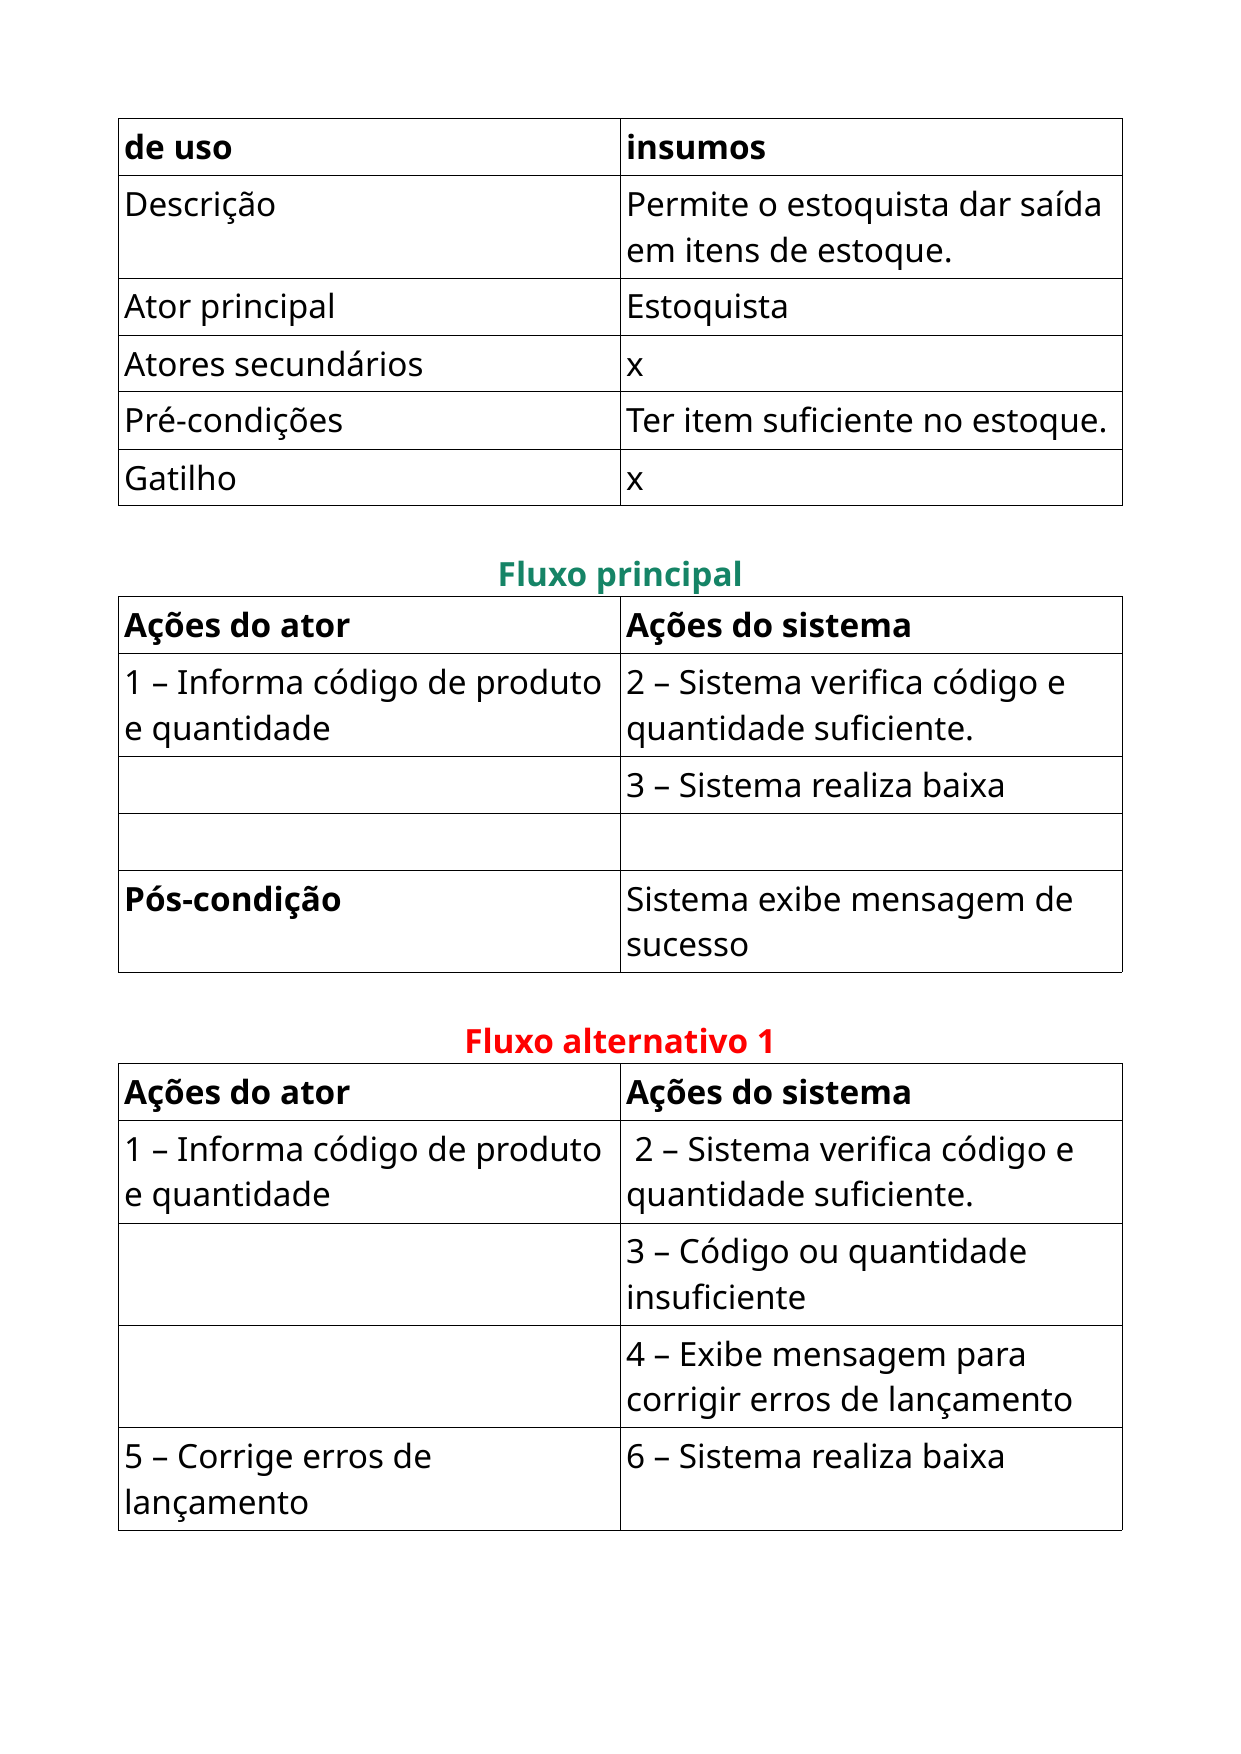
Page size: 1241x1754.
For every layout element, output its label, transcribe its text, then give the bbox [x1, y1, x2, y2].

table_cell Sistema exibe mensagem de sucesso [621, 871, 1122, 972]
table_cell Gatilho [119, 450, 620, 505]
table_header Ações do ator [119, 597, 620, 653]
table_cell 1 – Informa código de produto e quantidade [119, 1121, 620, 1222]
table_cell [119, 1224, 620, 1325]
table_cell [119, 757, 620, 813]
table_cell 3 – Sistema realiza baixa [621, 757, 1122, 813]
table_cell 4 – Exibe mensagem para corrigir erros de lançamento [621, 1326, 1122, 1427]
table_header de uso [119, 119, 620, 175]
table_cell [119, 814, 620, 870]
table_cell [621, 814, 1122, 870]
table_cell Atores secundários [119, 336, 620, 391]
table_cell Ator principal [119, 279, 620, 334]
table_header insumos [621, 119, 1122, 175]
text Fluxo alternativo 1 [118, 1018, 1122, 1063]
table_cell Pré-condições [119, 392, 620, 448]
table_header Ações do sistema [621, 1064, 1122, 1120]
table_cell Permite o estoquista dar saída em itens de estoque. [621, 176, 1122, 277]
table_cell Ter item suficiente no estoque. [621, 392, 1122, 448]
table_cell 3 – Código ou quantidade insuficiente [621, 1224, 1122, 1325]
table_cell Descrição [119, 176, 620, 277]
table_cell x [621, 450, 1122, 505]
table_cell 6 – Sistema realiza baixa [621, 1428, 1122, 1529]
table_cell 1 – Informa código de produto e quantidade [119, 654, 620, 756]
text Fluxo principal [118, 551, 1122, 596]
table_header Ações do sistema [621, 597, 1122, 653]
table_cell Pós-condição [119, 871, 620, 972]
table_cell x [621, 336, 1122, 391]
table_header Ações do ator [119, 1064, 620, 1120]
table_cell 2 – Sistema verifica código e quantidade suficiente. [621, 654, 1122, 756]
table_cell 2 – Sistema verifica código e quantidade suficiente. [621, 1121, 1122, 1222]
table_cell Estoquista [621, 279, 1122, 334]
table_cell 5 – Corrige erros de lançamento [119, 1428, 620, 1529]
table_cell [119, 1326, 620, 1427]
